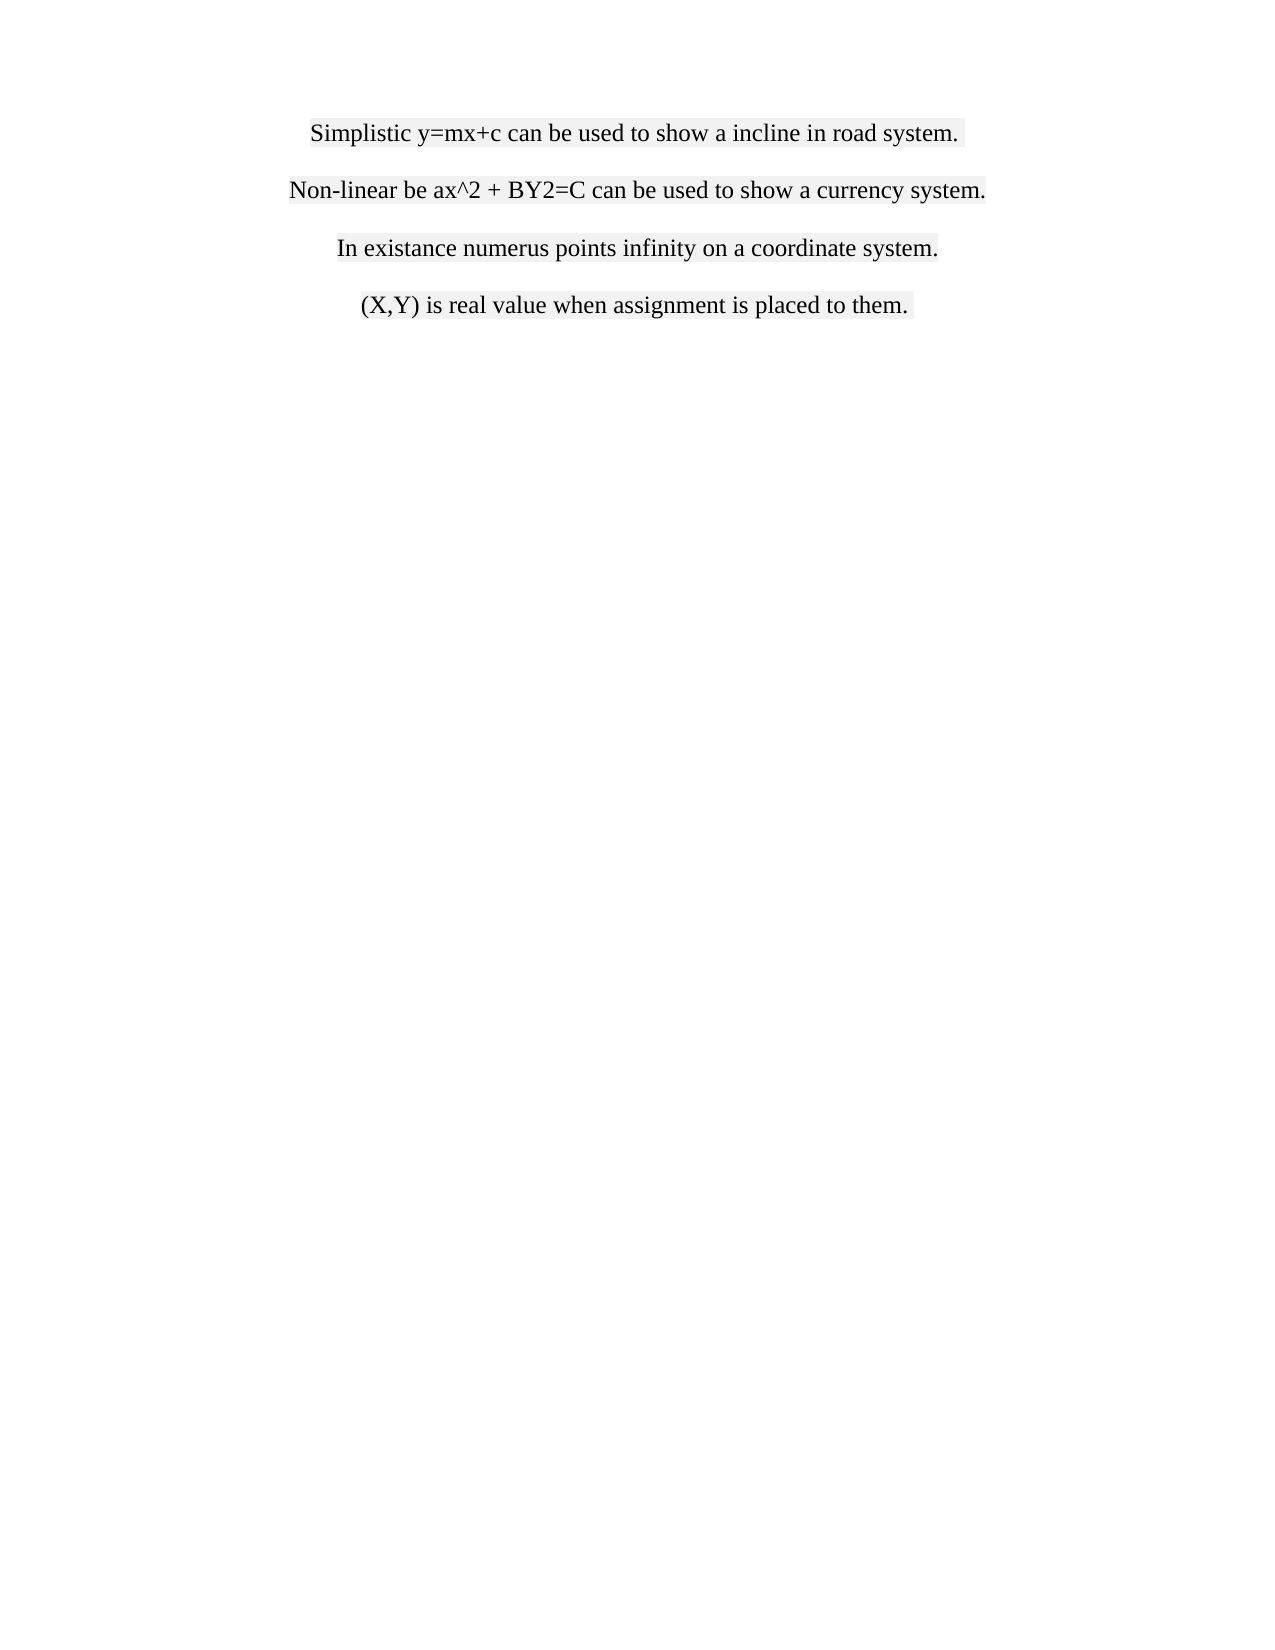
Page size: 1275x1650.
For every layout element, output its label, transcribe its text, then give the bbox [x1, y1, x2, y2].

text Simplistic y=mx+c can be used to show a incline in road system. [118, 118, 1157, 147]
text (X,Y) is real value when assignment is placed to them. [118, 291, 1157, 319]
text Non-linear be ax^2 + BY2=C can be used to show a currency system. [118, 176, 1157, 204]
text In existance numerus points infinity on a coordinate system. [118, 233, 1157, 262]
